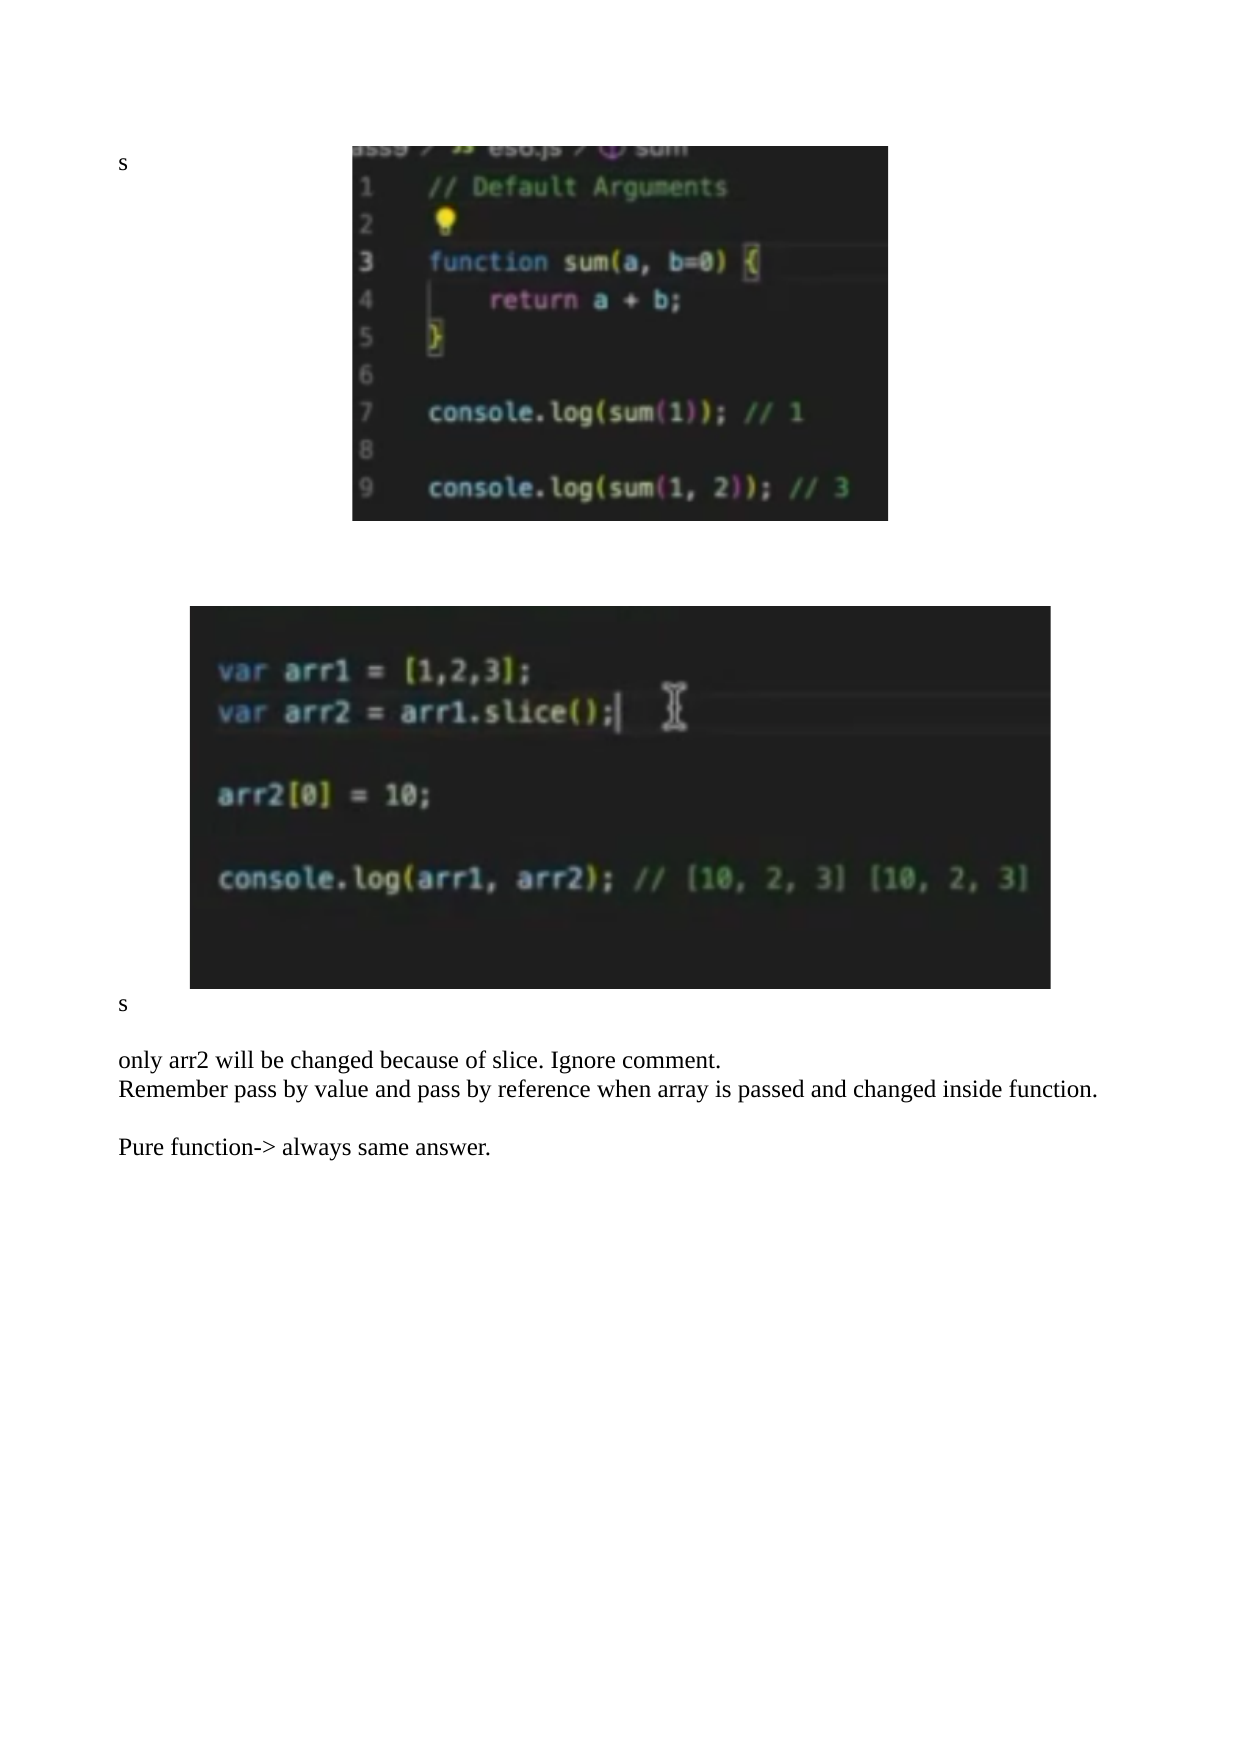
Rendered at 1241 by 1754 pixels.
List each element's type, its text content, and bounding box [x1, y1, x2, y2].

text s [118, 607, 1122, 1017]
text Remember pass by value and pass by reference when array is passed and changed inside function. [118, 1074, 1122, 1103]
picture [352, 146, 889, 521]
text s [118, 147, 352, 176]
picture [189, 606, 1051, 989]
text [889, 147, 1122, 176]
text Pure function-> always same answer. [118, 1132, 1122, 1161]
text only arr2 will be changed because of slice. Ignore comment. [118, 1046, 1122, 1074]
